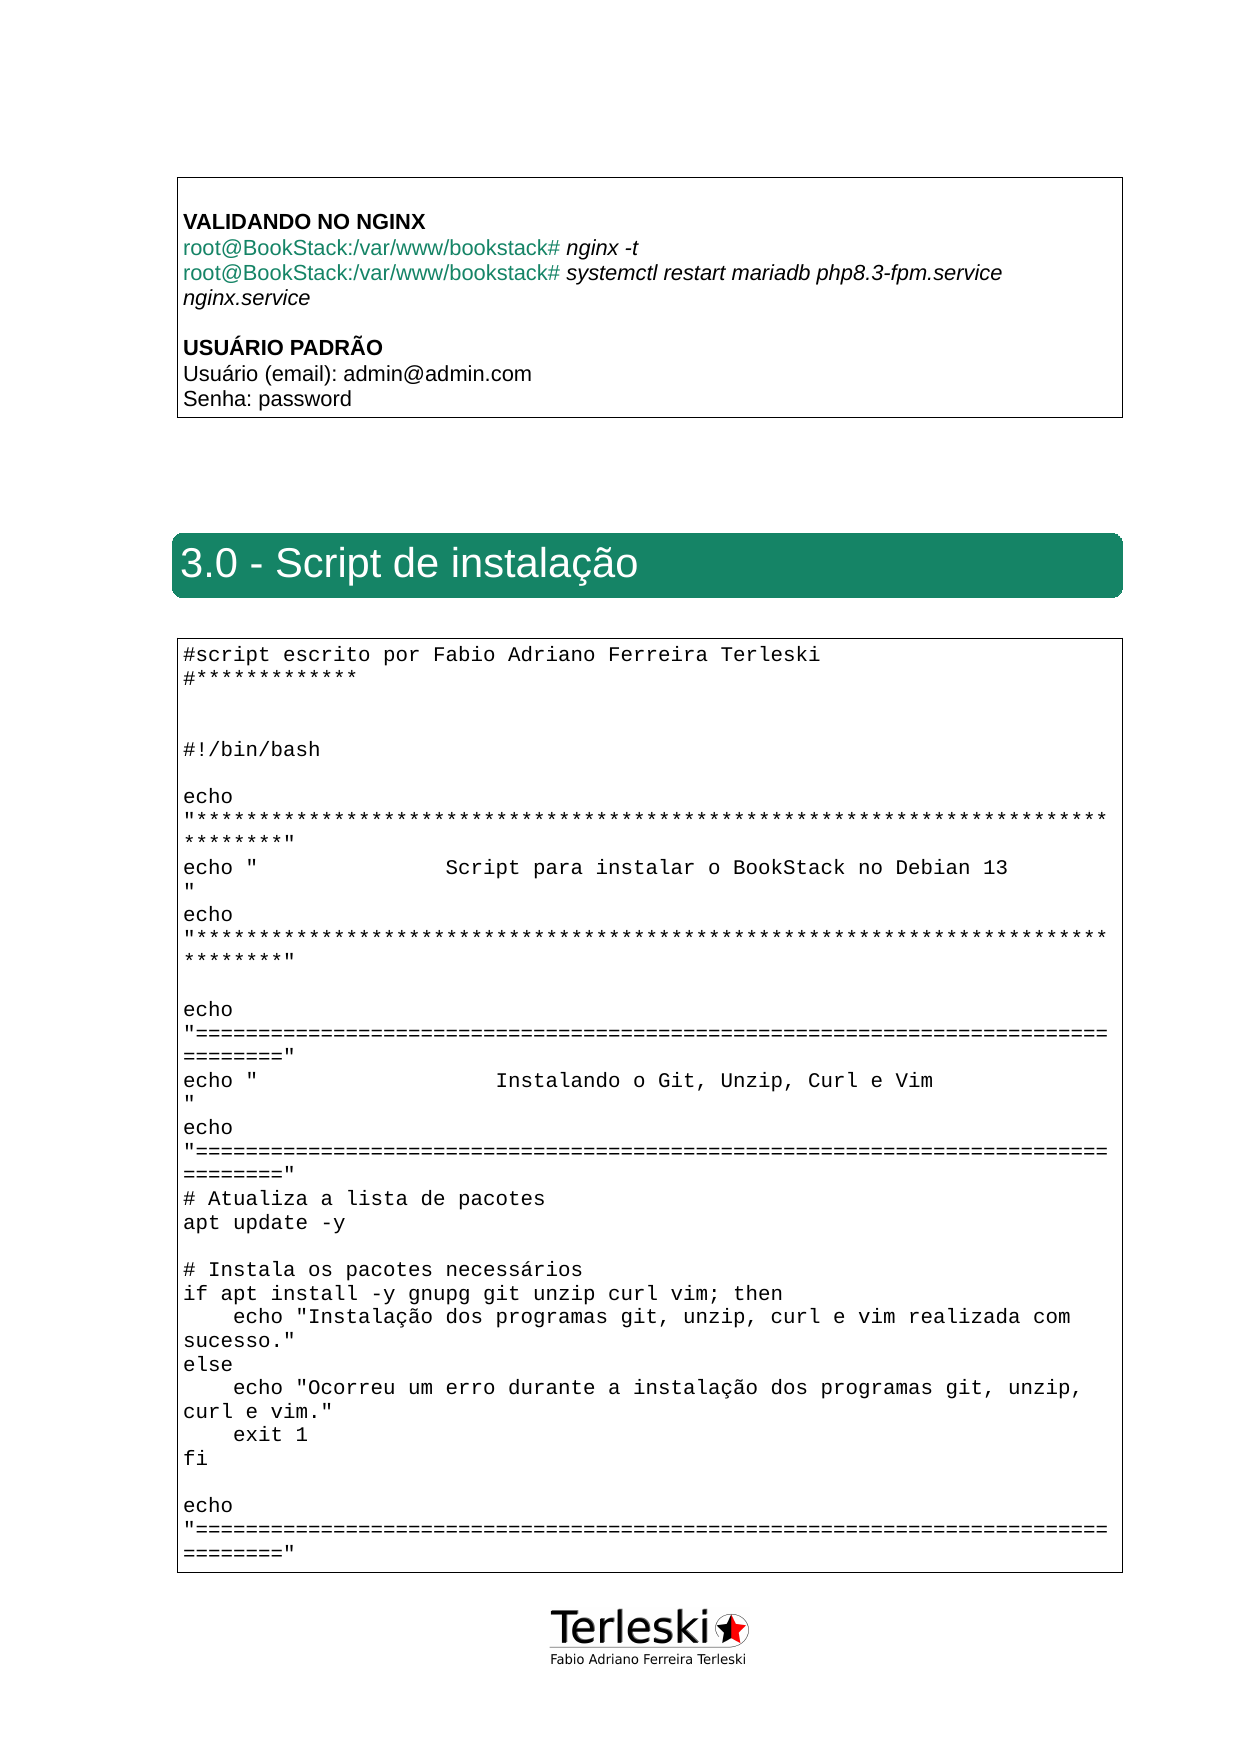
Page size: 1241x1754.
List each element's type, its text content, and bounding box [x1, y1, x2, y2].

table_header #script escrito por Fabio Adriano Ferreira Terleski #************* #!/bin/bash echo "*********************************************************************************" echo " Script para instalar o BookStack no Debian 13 " echo "*********************************************************************************" echo "=================================================================================" echo " Instalando o Git, Unzip, Curl e Vim " echo "=================================================================================" # Atualiza a lista de pacotes apt update -y # Instala os pacotes necessários if apt install -y gnupg git unzip curl vim; then echo "Instalação dos programas git, unzip, curl e vim realizada com sucesso." else echo "Ocorreu um erro durante a instalação dos programas git, unzip, curl e vim." exit 1 fi echo "=================================================================================" [178, 639, 1122, 1572]
subtitle 3.0 – Script de instalação [177, 530, 1122, 538]
picture [549, 1607, 750, 1667]
table_header VALIDANDO NO NGINX root@BookStack:/var/www/bookstack# nginx -t root@BookStack:/var/www/bookstack# systemctl restart mariadb php8.3-fpm.service nginx.service USUÁRIO PADRÃO Usuário (email): admin@admin.com Senha: password [178, 178, 1122, 417]
